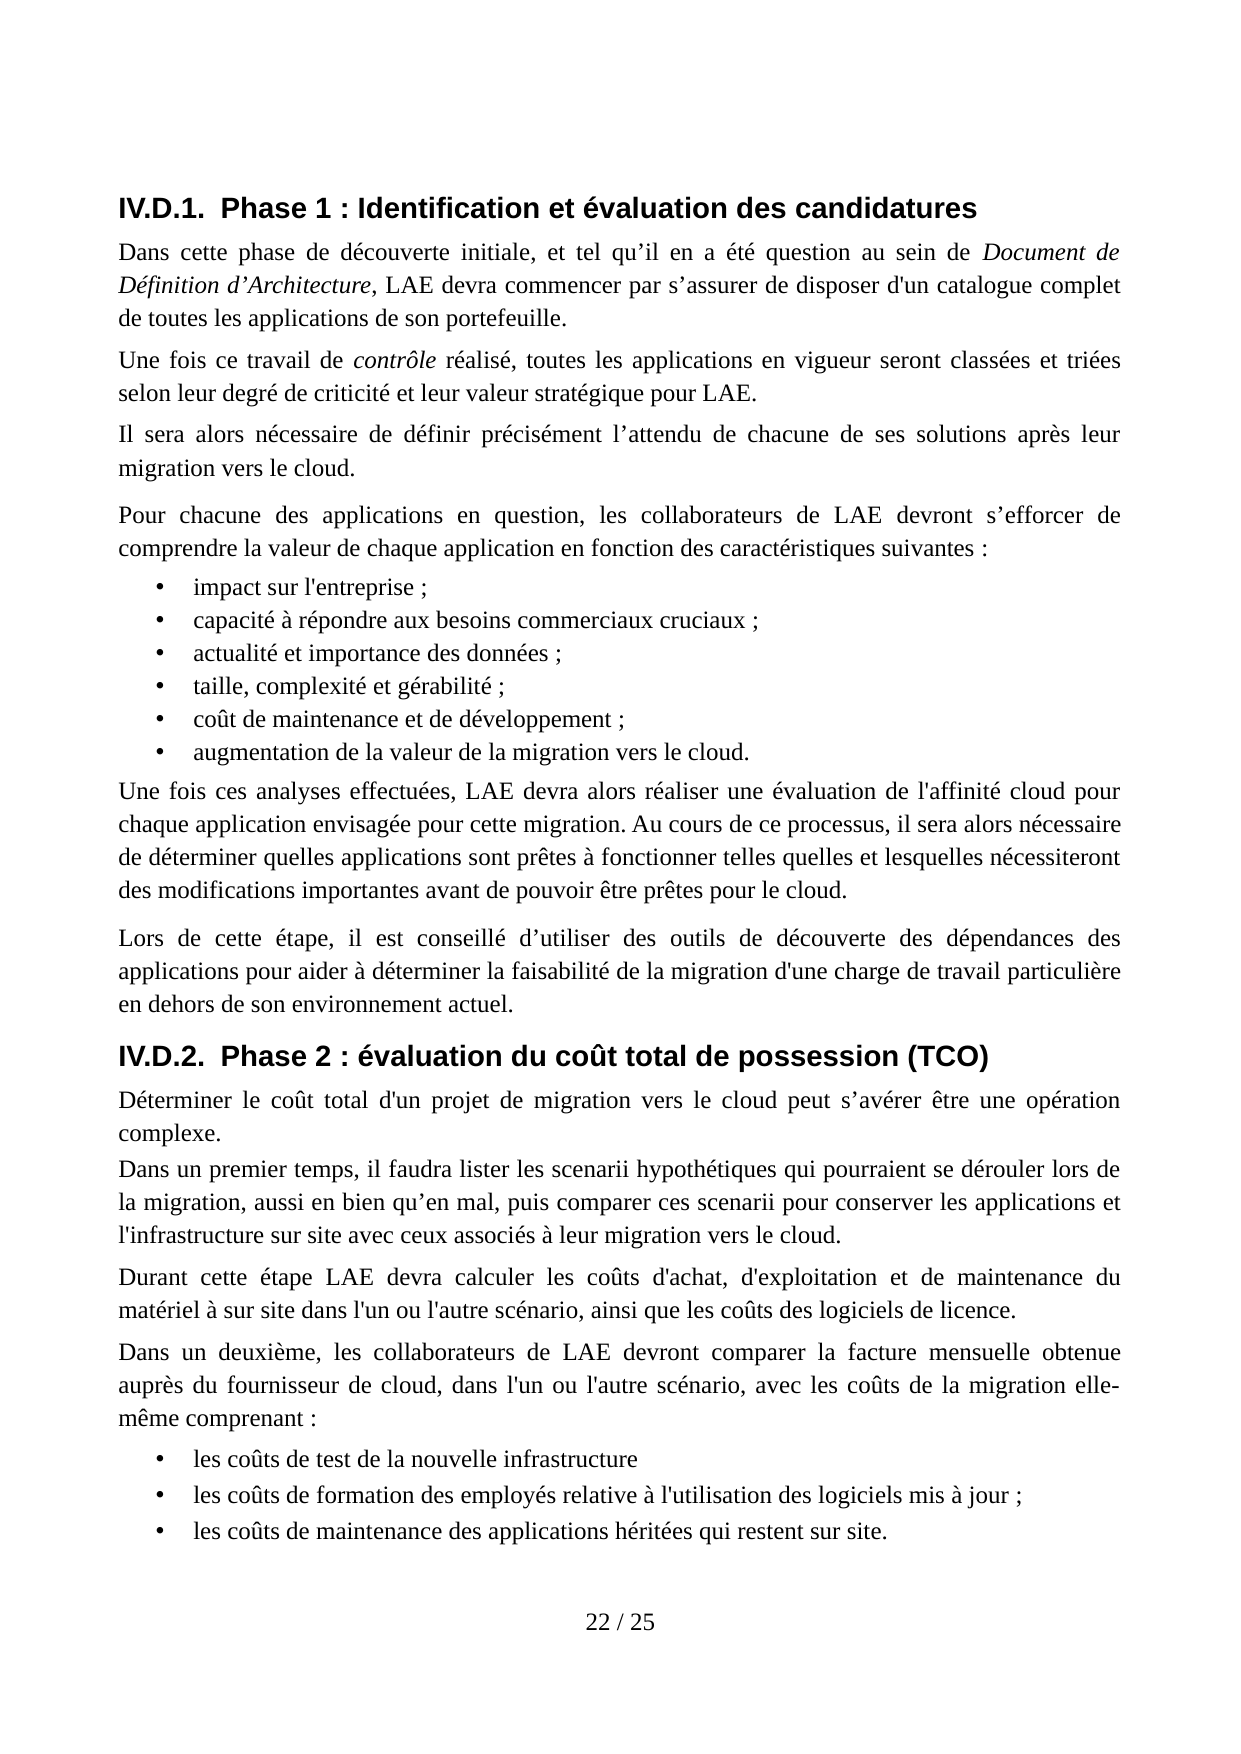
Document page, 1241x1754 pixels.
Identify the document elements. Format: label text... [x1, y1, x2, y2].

list taille, complexité et gérabilité ; [156, 671, 1122, 700]
list impact sur l'entreprise ; [156, 572, 1122, 601]
text Une fois ce travail de contrôle réalisé, toutes les applications en vigueur seront classées et triées selon leur degré de criticité et leur valeur stratégique pour LAE. [118, 345, 1122, 407]
text Pour chacune des applications en question, les collaborateurs de LAE devront s’efforcer de comprendre la valeur de chaque application en fonction des caractéristiques suivantes : [118, 500, 1122, 562]
list les coûts de test de la nouvelle infrastructure [156, 1444, 1122, 1473]
subtitle Phase 2 : évaluation du coût total de possession (TCO) [118, 1039, 1122, 1073]
text Il sera alors nécessaire de définir précisément l’attendu de chacune de ses solutions après leur migration vers le cloud. [118, 419, 1122, 481]
list coût de maintenance et de développement ; [156, 704, 1122, 733]
list les coûts de maintenance des applications héritées qui restent sur site. [156, 1516, 1122, 1544]
text Dans un deuxième, les collaborateurs de LAE devront comparer la facture mensuelle obtenue auprès du fournisseur de cloud, dans l'un ou l'autre scénario, avec les coûts de la migration elle-même comprenant : [118, 1337, 1122, 1431]
text Durant cette étape LAE devra calculer les coûts d'achat, d'exploitation et de maintenance du matériel à sur site dans l'un ou l'autre scénario, ainsi que les coûts des logiciels de licence. [118, 1262, 1122, 1324]
text Dans cette phase de découverte initiale, et tel qu’il en a été question au sein de Document de Définition d’Architecture, LAE devra commencer par s’assurer de disposer d'un catalogue complet de toutes les applications de son portefeuille. [118, 237, 1122, 332]
list les coûts de formation des employés relative à l'utilisation des logiciels mis à jour ; [156, 1480, 1122, 1509]
subtitle Phase 1 : Identification et évaluation des candidatures [118, 191, 1122, 225]
text Une fois ces analyses effectuées, LAE devra alors réaliser une évaluation de l'affinité cloud pour chaque application envisagée pour cette migration. Au cours de ce processus, il sera alors nécessaire de déterminer quelles applications sont prêtes à fonctionner telles quelles et lesquelles nécessiteront des modifications importantes avant de pouvoir être prêtes pour le cloud. [118, 776, 1122, 904]
list actualité et importance des données ; [156, 638, 1122, 667]
text Déterminer le coût total d'un projet de migration vers le cloud peut s’avérer être une opération complexe. [118, 1086, 1122, 1147]
list augmentation de la valeur de la migration vers le cloud. [156, 737, 1122, 766]
text Lors de cette étape, il est conseillé d’utiliser des outils de découverte des dépendances des applications pour aider à déterminer la faisabilité de la migration d'une charge de travail particulière en dehors de son environnement actuel. [118, 923, 1122, 1018]
list capacité à répondre aux besoins commerciaux cruciaux ; [156, 605, 1122, 634]
text Dans un premier temps, il faudra lister les scenarii hypothétiques qui pourraient se dérouler lors de la migration, aussi en bien qu’en mal, puis comparer ces scenarii pour conserver les applications et l'infrastructure sur site avec ceux associés à leur migration vers le cloud. [118, 1154, 1122, 1249]
